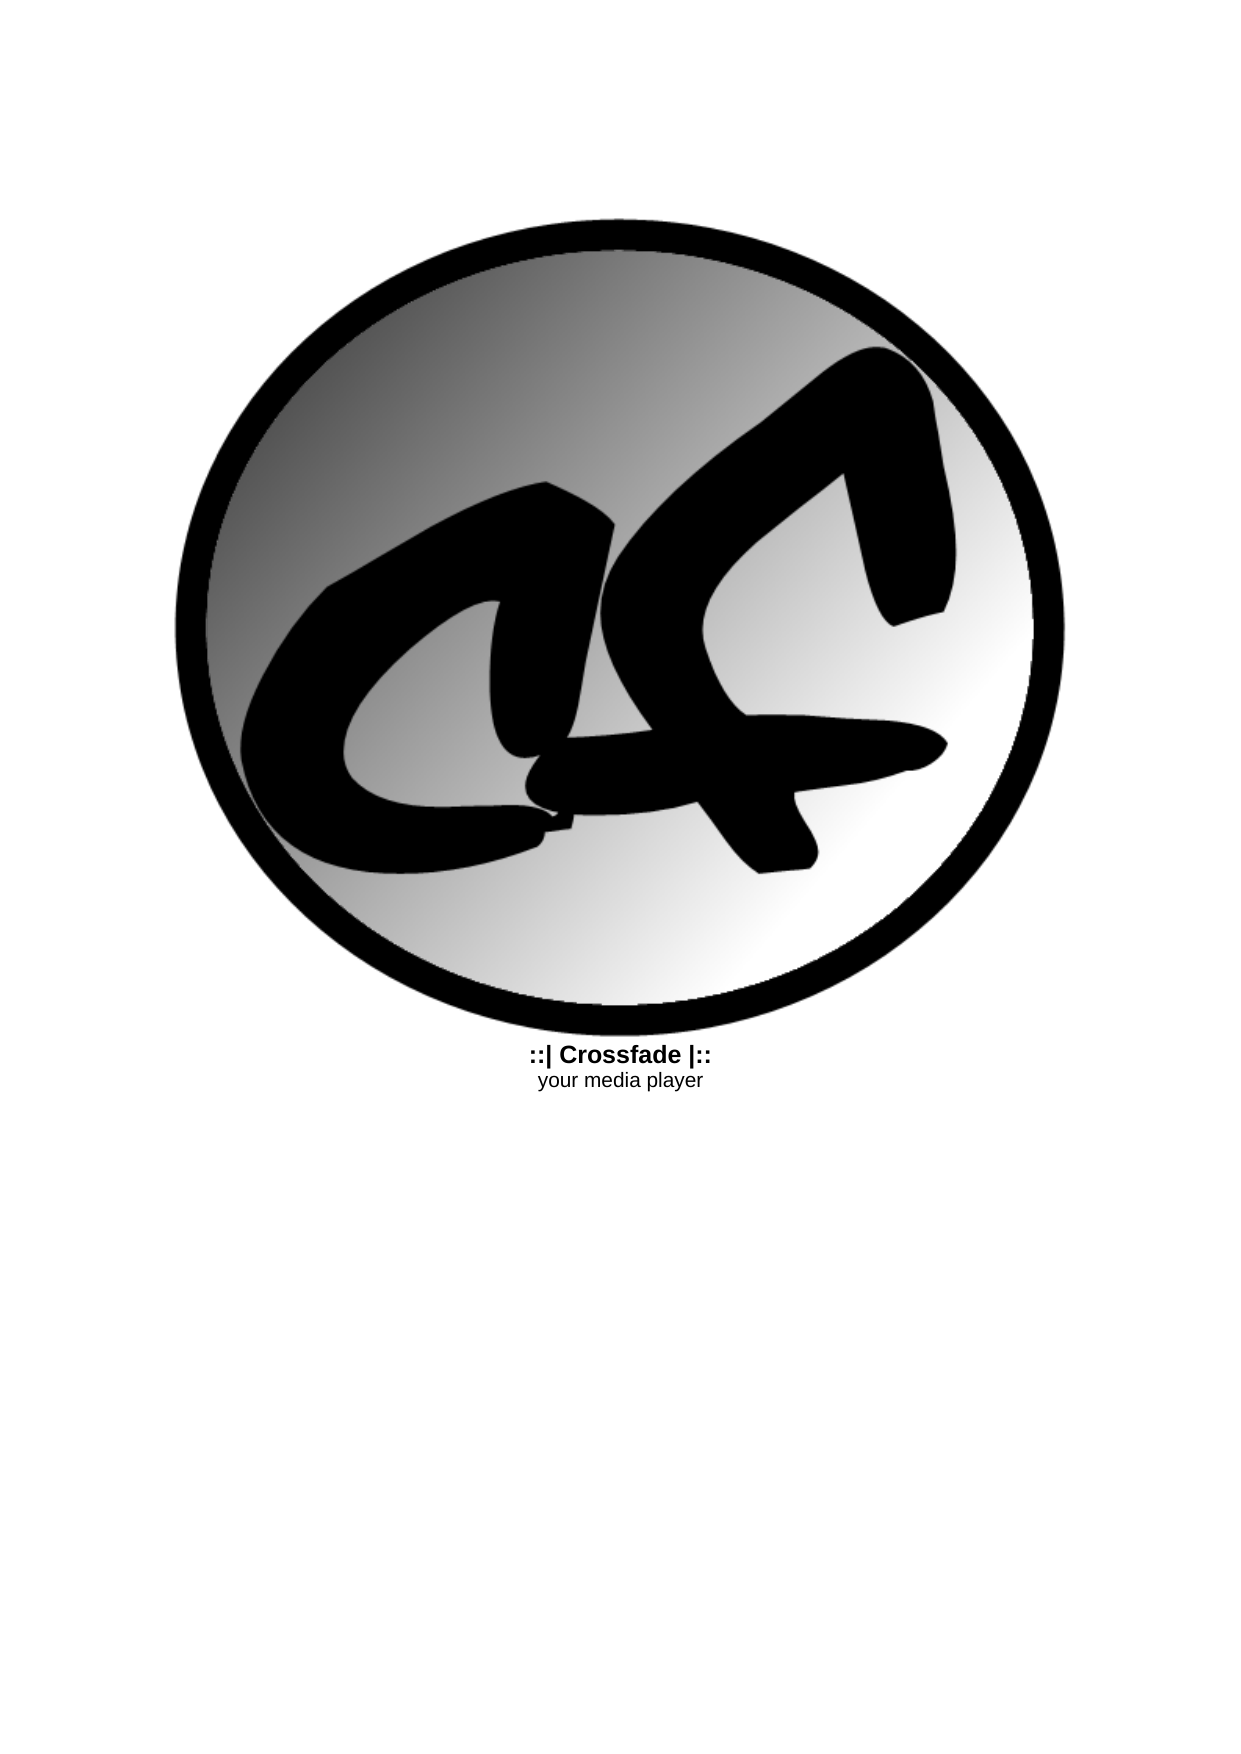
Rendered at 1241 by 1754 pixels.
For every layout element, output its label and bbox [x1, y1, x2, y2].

picture [170, 214, 1070, 1040]
